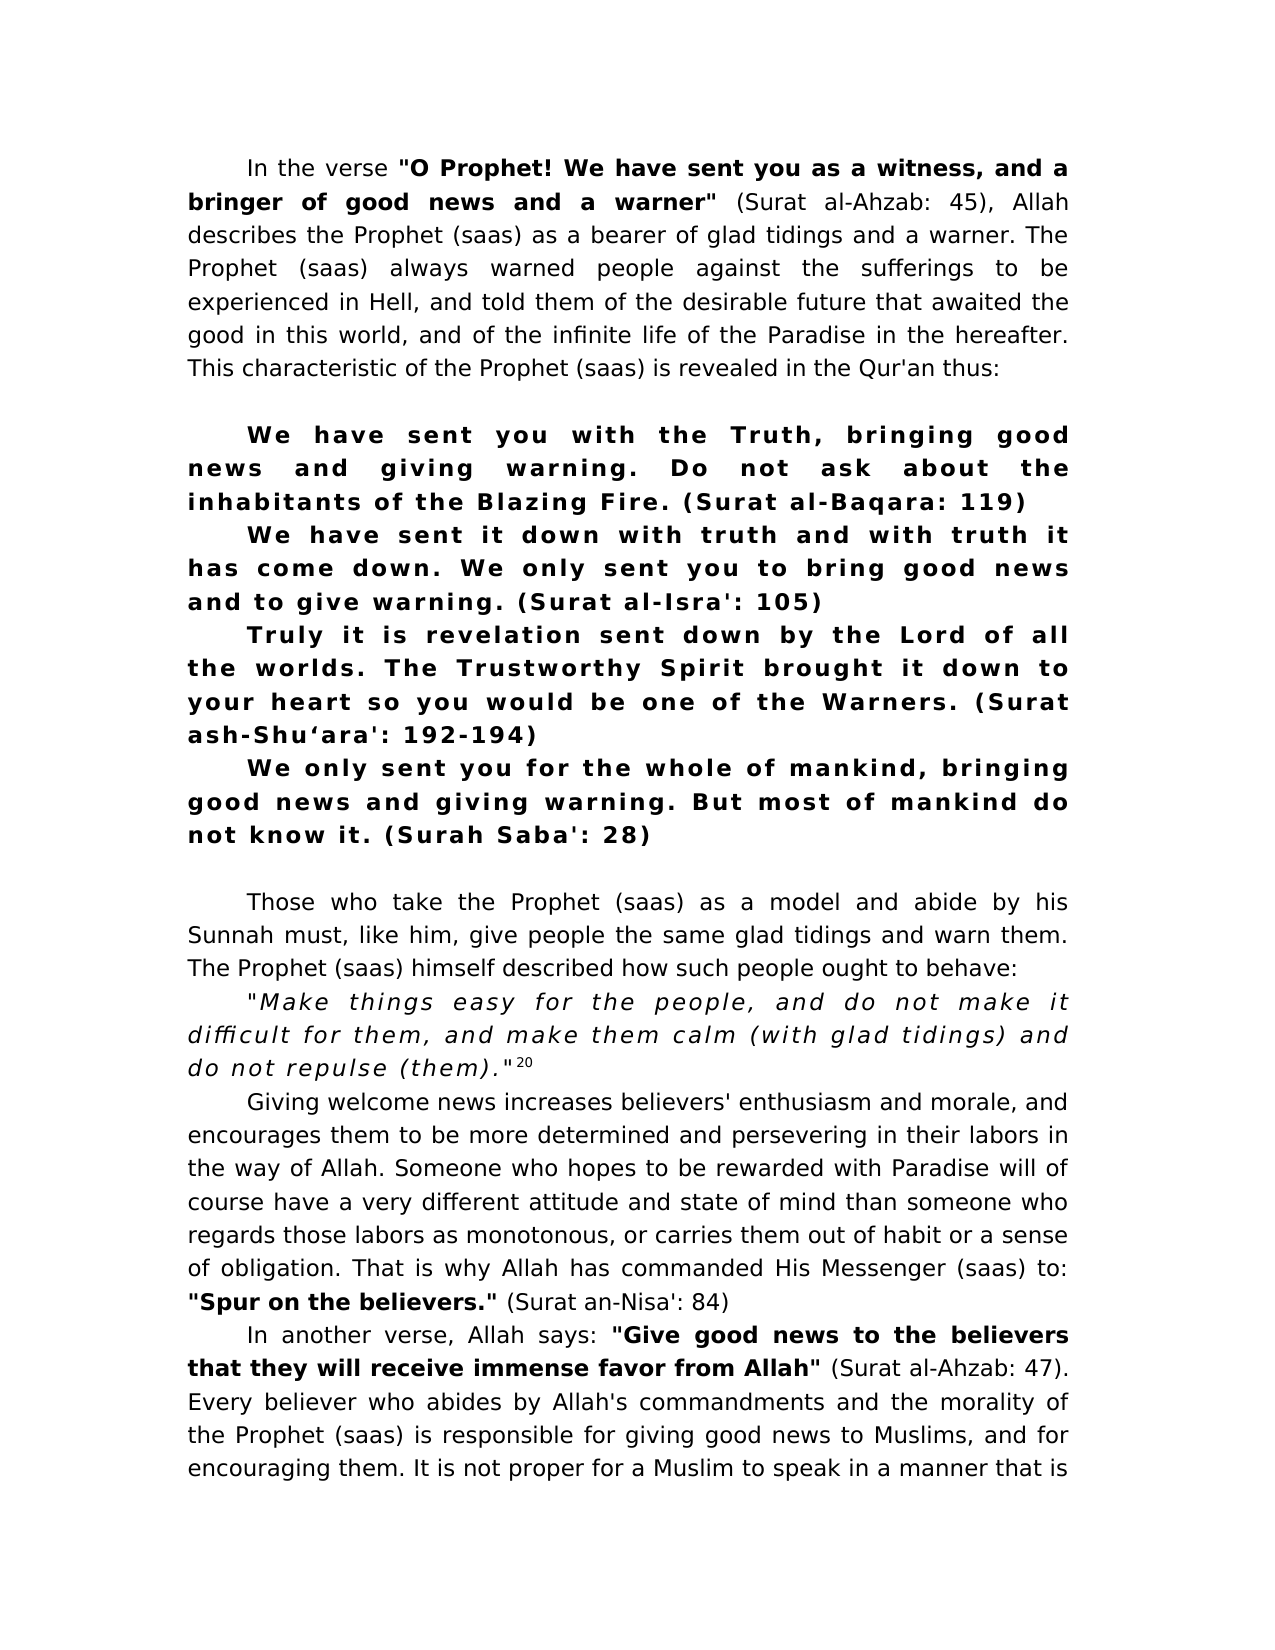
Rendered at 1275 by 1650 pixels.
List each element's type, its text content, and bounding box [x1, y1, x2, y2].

text We have sent it down with truth and with truth it has come down. We only sent you to bring good news and to give warning. (Surat al-Isra': 105) [187, 517, 1070, 617]
text Giving welcome news increases believers' enthusiasm and morale, and encourages them to be more determined and persevering in their labors in the way of Allah. Someone who hopes to be rewarded with Paradise will of course have a very different attitude and state of mind than someone who regards those labors as monotonous, or carries them out of habit or a sense of obligation. That is why Allah has commanded His Messenger (saas) to: "Spur on the believers." (Surat an-Nisa': 84) [187, 1083, 1070, 1317]
text In the verse "O Prophet! We have sent you as a witness, and a bringer of good news and a warner" (Surat al-Ahzab: 45), Allah describes the Prophet (saas) as a bearer of glad tidings and a warner. The Prophet (saas) always warned people against the sufferings to be experienced in Hell, and told them of the desirable future that awaited the good in this world, and of the infinite life of the Paradise in the hereafter. This characteristic of the Prophet (saas) is revealed in the Qur'an thus: [187, 150, 1070, 383]
text We only sent you for the whole of mankind, bringing good news and giving warning. But most of mankind do not know it. (Surah Saba': 28) [187, 750, 1070, 850]
text In another verse, Allah says: "Give good news to the believers that they will receive immense favor from Allah" (Surat al-Ahzab: 47). Every believer who abides by Allah's commandments and the morality of the Prophet (saas) is responsible for giving good news to Muslims, and for encouraging them. It is not proper for a Muslim to speak in a manner that is [187, 1317, 1070, 1483]
text "Make things easy for the people, and do not make it difficult for them, and make them calm (with glad tidings) and do not repulse (them)."20 [187, 983, 1070, 1083]
text We have sent you with the Truth, bringing good news and giving warning. Do not ask about the inhabitants of the Blazing Fire. (Surat al-Baqara: 119) [187, 417, 1070, 517]
text Truly it is revelation sent down by the Lord of all the worlds. The Trustworthy Spirit brought it down to your heart so you would be one of the Warners. (Surat ash-Shu‘ara': 192-194) [187, 617, 1070, 750]
text Those who take the Prophet (saas) as a model and abide by his Sunnah must, like him, give people the same glad tidings and warn them. The Prophet (saas) himself described how such people ought to behave: [187, 883, 1070, 983]
